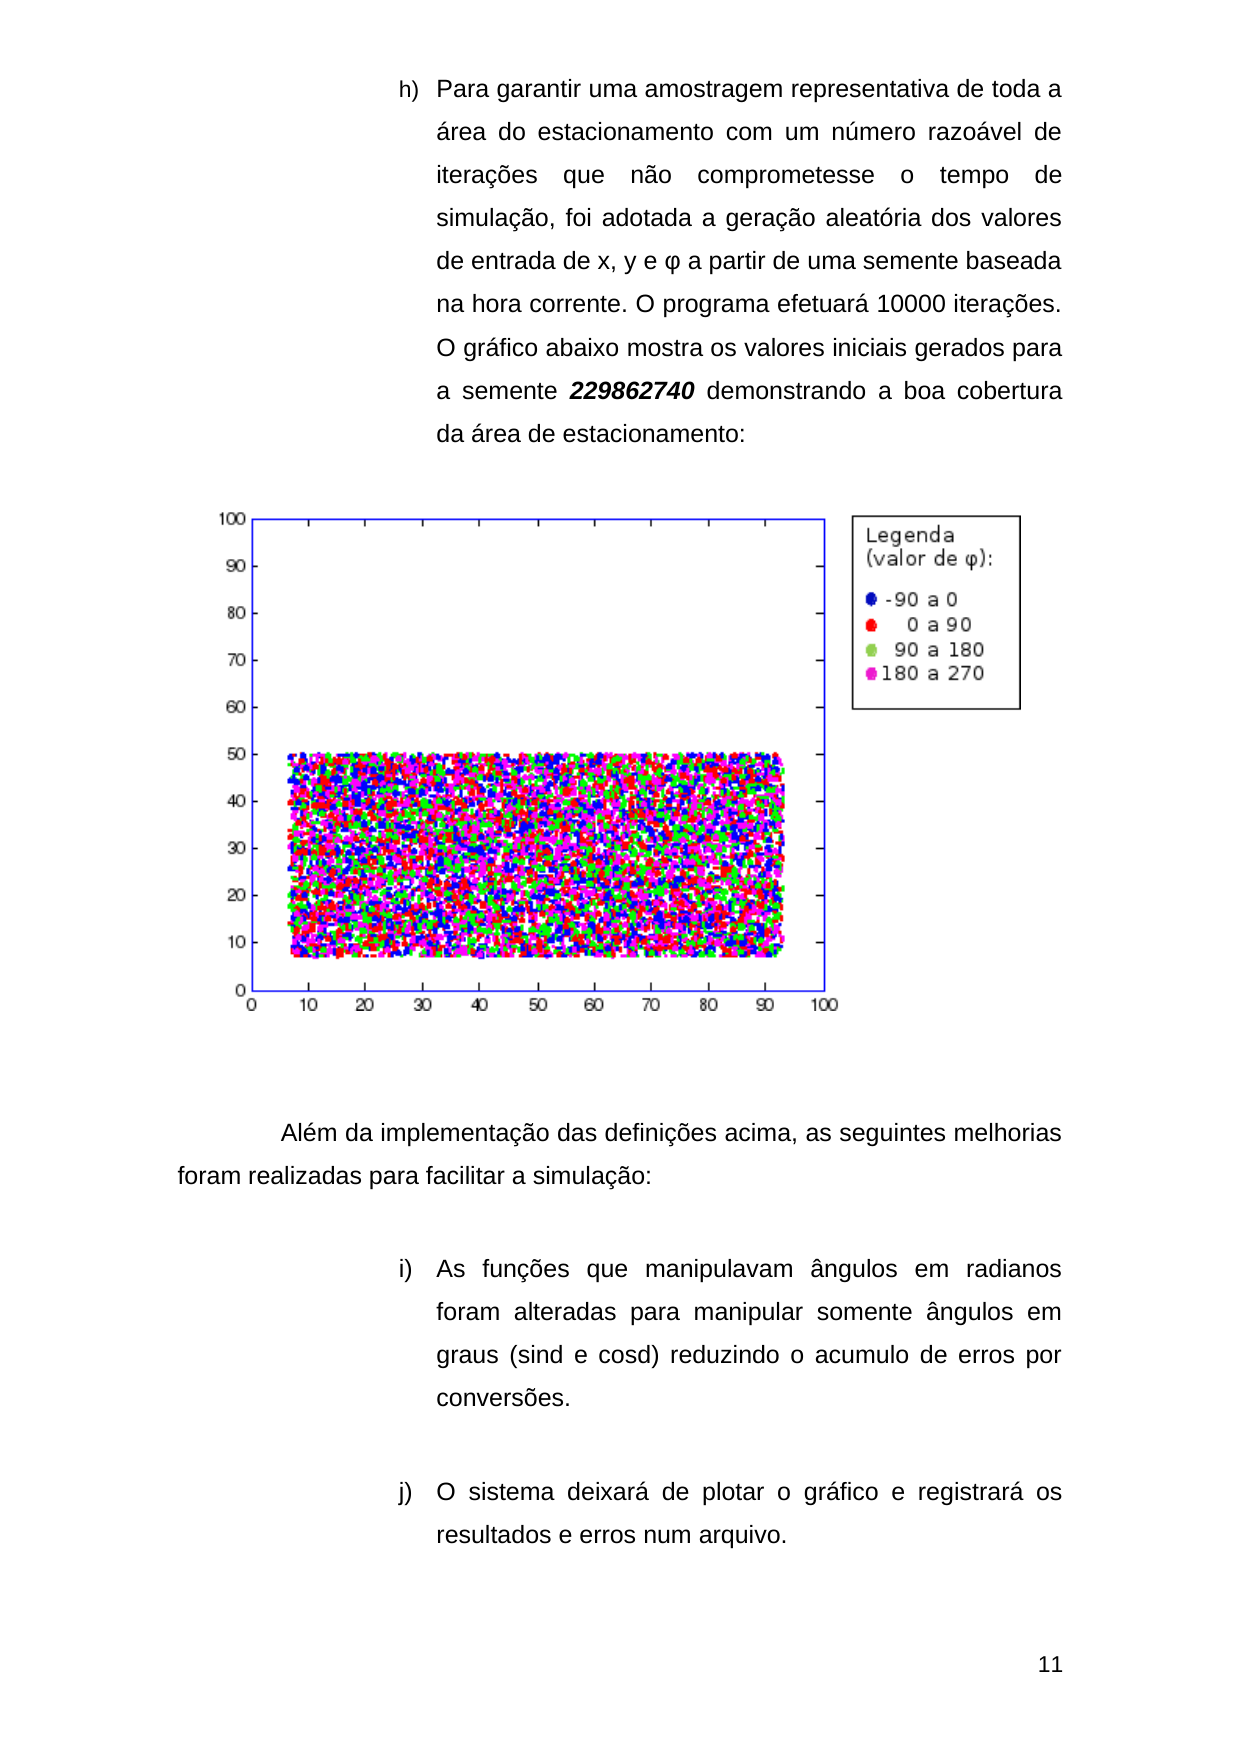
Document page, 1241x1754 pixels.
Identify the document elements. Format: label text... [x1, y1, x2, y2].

picture [219, 511, 1021, 1011]
list Para garantir uma amostragem representativa de toda a área do estacionamento com um número razoável de iterações que não comprometesse o tempo de simulação, foi adotada a geração aleatória dos valores de entrada de x, y e φ a partir de uma semente baseada na hora corrente. O programa efetuará 10000 iterações. O gráfico abaixo mostra os valores iniciais gerados para a semente 229862740 demonstrando a boa cobertura da área de estacionamento: [399, 74, 1063, 447]
list O sistema deixará de plotar o gráfico e registrará os resultados e erros num arquivo. [399, 1477, 1063, 1548]
list As funções que manipulavam ângulos em radianos foram alteradas para manipular somente ângulos em graus (sind e cosd) reduzindo o acumulo de erros por conversões. [399, 1254, 1063, 1412]
text Além da implementação das definições acima, as seguintes melhorias foram realizadas para facilitar a simulação: [177, 1118, 1063, 1190]
